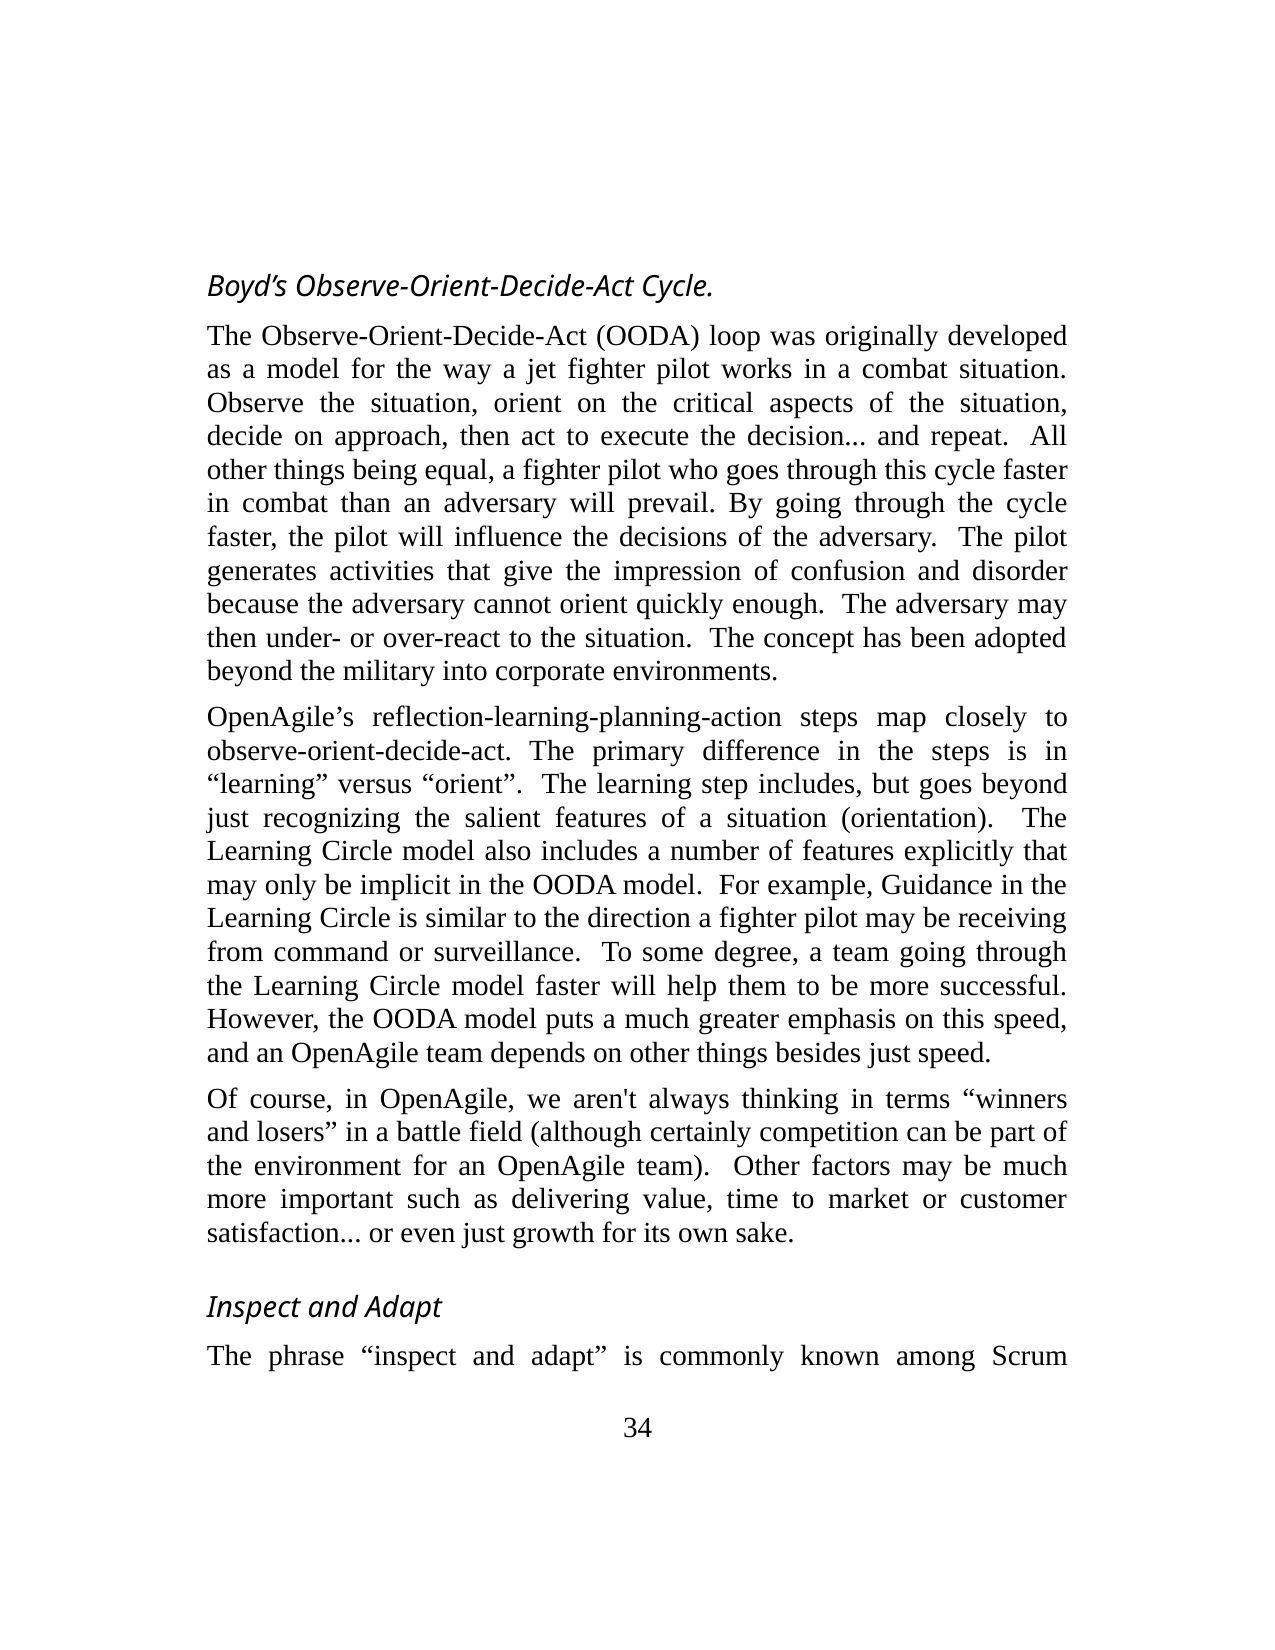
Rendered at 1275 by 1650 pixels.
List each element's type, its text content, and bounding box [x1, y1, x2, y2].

subtitle Inspect and Adapt [207, 1286, 1068, 1326]
text The phrase “inspect and adapt” is commonly known among Scrum [207, 1338, 1068, 1372]
subtitle Boyd’s Observe-Orient-Decide-Act Cycle. [207, 266, 1068, 305]
text OpenAgile’s reflection-learning-planning-action steps map closely to observe-orient-decide-act. The primary difference in the steps is in “learning” versus “orient”. The learning step includes, but goes beyond just recognizing the salient features of a situation (orientation). The Learning Circle model also includes a number of features explicitly that may only be implicit in the OODA model. For example, Guidance in the Learning Circle is similar to the direction a fighter pilot may be receiving from command or surveillance. To some degree, a team going through the Learning Circle model faster will help them to be more successful. However, the OODA model puts a much greater emphasis on this speed, and an OpenAgile team depends on other things besides just speed. [207, 699, 1068, 1068]
text The Observe-Orient-Decide-Act (OODA) loop was originally developed as a model for the way a jet fighter pilot works in a combat situation. Observe the situation, orient on the critical aspects of the situation, decide on approach, then act to execute the decision... and repeat. All other things being equal, a fighter pilot who goes through this cycle faster in combat than an adversary will prevail. By going through the cycle faster, the pilot will influence the decisions of the adversary. The pilot generates activities that give the impression of confusion and disorder because the adversary cannot orient quickly enough. The adversary may then under- or over-react to the situation. The concept has been adopted beyond the military into corporate environments. [207, 318, 1068, 687]
text Of course, in OpenAgile, we aren't always thinking in terms “winners and losers” in a battle field (although certainly competition can be part of the environment for an OpenAgile team). Other factors may be much more important such as delivering value, time to market or customer satisfaction... or even just growth for its own sake. [207, 1081, 1068, 1248]
